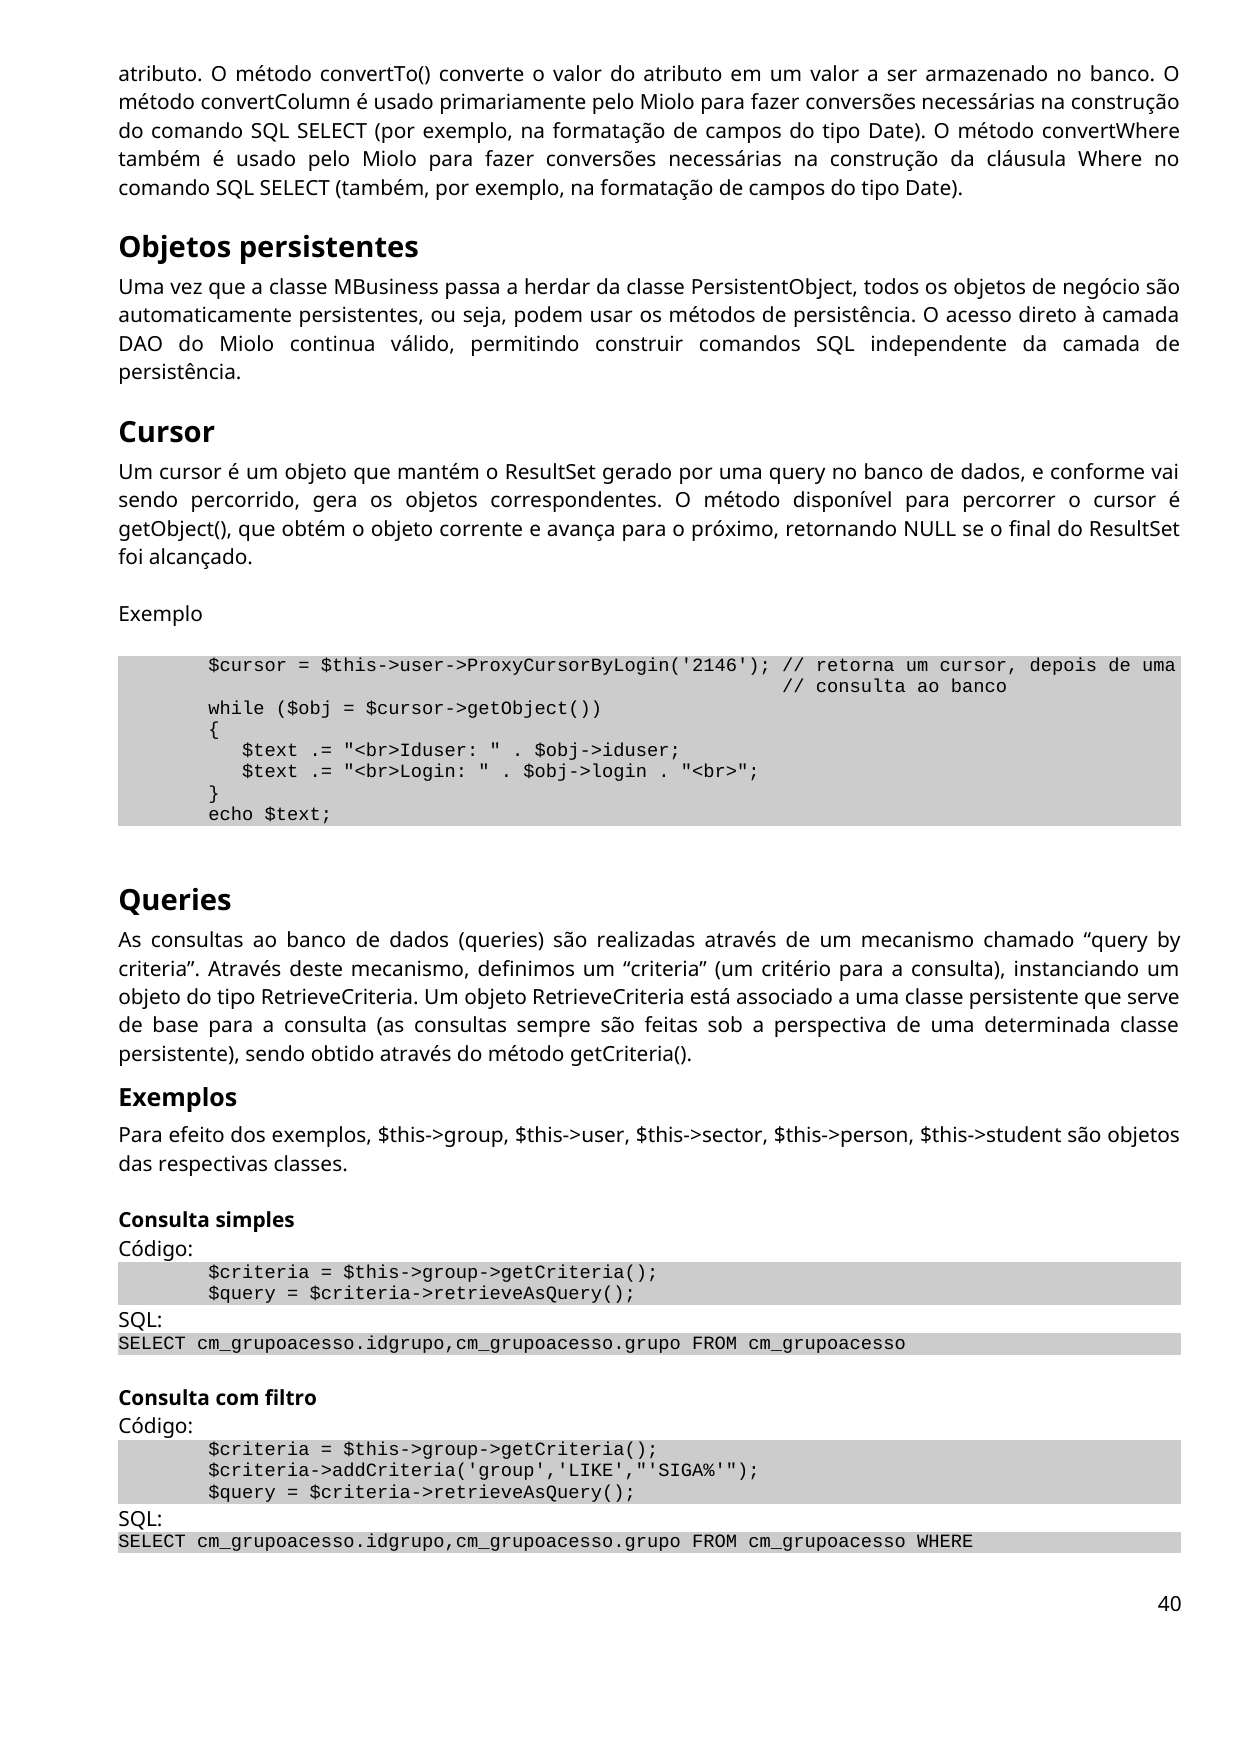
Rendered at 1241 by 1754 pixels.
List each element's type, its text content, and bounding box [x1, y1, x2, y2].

text while ($obj = $cursor->getObject()) [118, 698, 1181, 720]
text Exemplo [118, 599, 1181, 627]
text $text .= "<br>Iduser: " . $obj->iduser; [118, 741, 1181, 762]
text atributo. O método convertTo() converte o valor do atributo em um valor a ser armazenado no banco. O método convertColumn é usado primariamente pelo Miolo para fazer conversões necessárias na construção do comando SQL SELECT (por exemplo, na formatação de campos do tipo Date). O método convertWhere também é usado pelo Miolo para fazer conversões necessárias na construção da cláusula Where no comando SQL SELECT (também, por exemplo, na formatação de campos do tipo Date). [118, 59, 1181, 201]
text SELECT cm_grupoacesso.idgrupo,cm_grupoacesso.grupo FROM cm_grupoacesso [118, 1333, 1181, 1355]
text As consultas ao banco de dados (queries) são realizadas através de um mecanismo chamado “query by criteria”. Através deste mecanismo, definimos um “criteria” (um critério para a consulta), instanciando um objeto do tipo RetrieveCriteria. Um objeto RetrieveCriteria está associado a uma classe persistente que serve de base para a consulta (as consultas sempre são feitas sob a perspectiva de uma determinada classe persistente), sendo obtido através do método getCriteria(). [118, 925, 1181, 1067]
text Um cursor é um objeto que mantém o ResultSet gerado por uma query no banco de dados, e conforme vai sendo percorrido, gera os objetos correspondentes. O método disponível para percorrer o cursor é getObject(), que obtém o objeto corrente e avança para o próximo, retornando NULL se o final do ResultSet foi alcançado. [118, 457, 1181, 571]
subtitle Queries [118, 879, 1181, 919]
text $cursor = $this->user->ProxyCursorByLogin('2146'); // retorna um cursor, depois de uma [118, 656, 1181, 677]
subtitle Exemplos [118, 1080, 1181, 1114]
text $criteria->addCriteria('group','LIKE',"'SIGA%'"); [118, 1461, 1181, 1482]
text { [118, 720, 1181, 741]
text Consulta com filtro [118, 1383, 1181, 1412]
text SQL: [118, 1305, 1181, 1333]
text $criteria = $this->group->getCriteria(); [118, 1262, 1181, 1284]
text Código: [118, 1412, 1181, 1440]
text echo $text; [118, 805, 1181, 826]
text $query = $criteria->retrieveAsQuery(); [118, 1482, 1181, 1504]
subtitle Objetos persistentes [118, 226, 1181, 266]
text $criteria = $this->group->getCriteria(); [118, 1440, 1181, 1461]
text $text .= "<br>Login: " . $obj->login . "<br>"; [118, 762, 1181, 783]
text SELECT cm_grupoacesso.idgrupo,cm_grupoacesso.grupo FROM cm_grupoacesso WHERE [118, 1532, 1181, 1553]
text $query = $criteria->retrieveAsQuery(); [118, 1284, 1181, 1305]
text } [118, 783, 1181, 805]
text // consulta ao banco [118, 677, 1181, 698]
text Consulta simples [118, 1206, 1181, 1234]
text SQL: [118, 1504, 1181, 1532]
text Para efeito dos exemplos, $this->group, $this->user, $this->sector, $this->person, $this->student são objetos das respectivas classes. [118, 1120, 1181, 1177]
text Uma vez que a classe MBusiness passa a herdar da classe PersistentObject, todos os objetos de negócio são automaticamente persistentes, ou seja, podem usar os métodos de persistência. O acesso direto à camada DAO do Miolo continua válido, permitindo construir comandos SQL independente da camada de persistência. [118, 272, 1181, 386]
subtitle Cursor [118, 411, 1181, 451]
text Código: [118, 1234, 1181, 1262]
